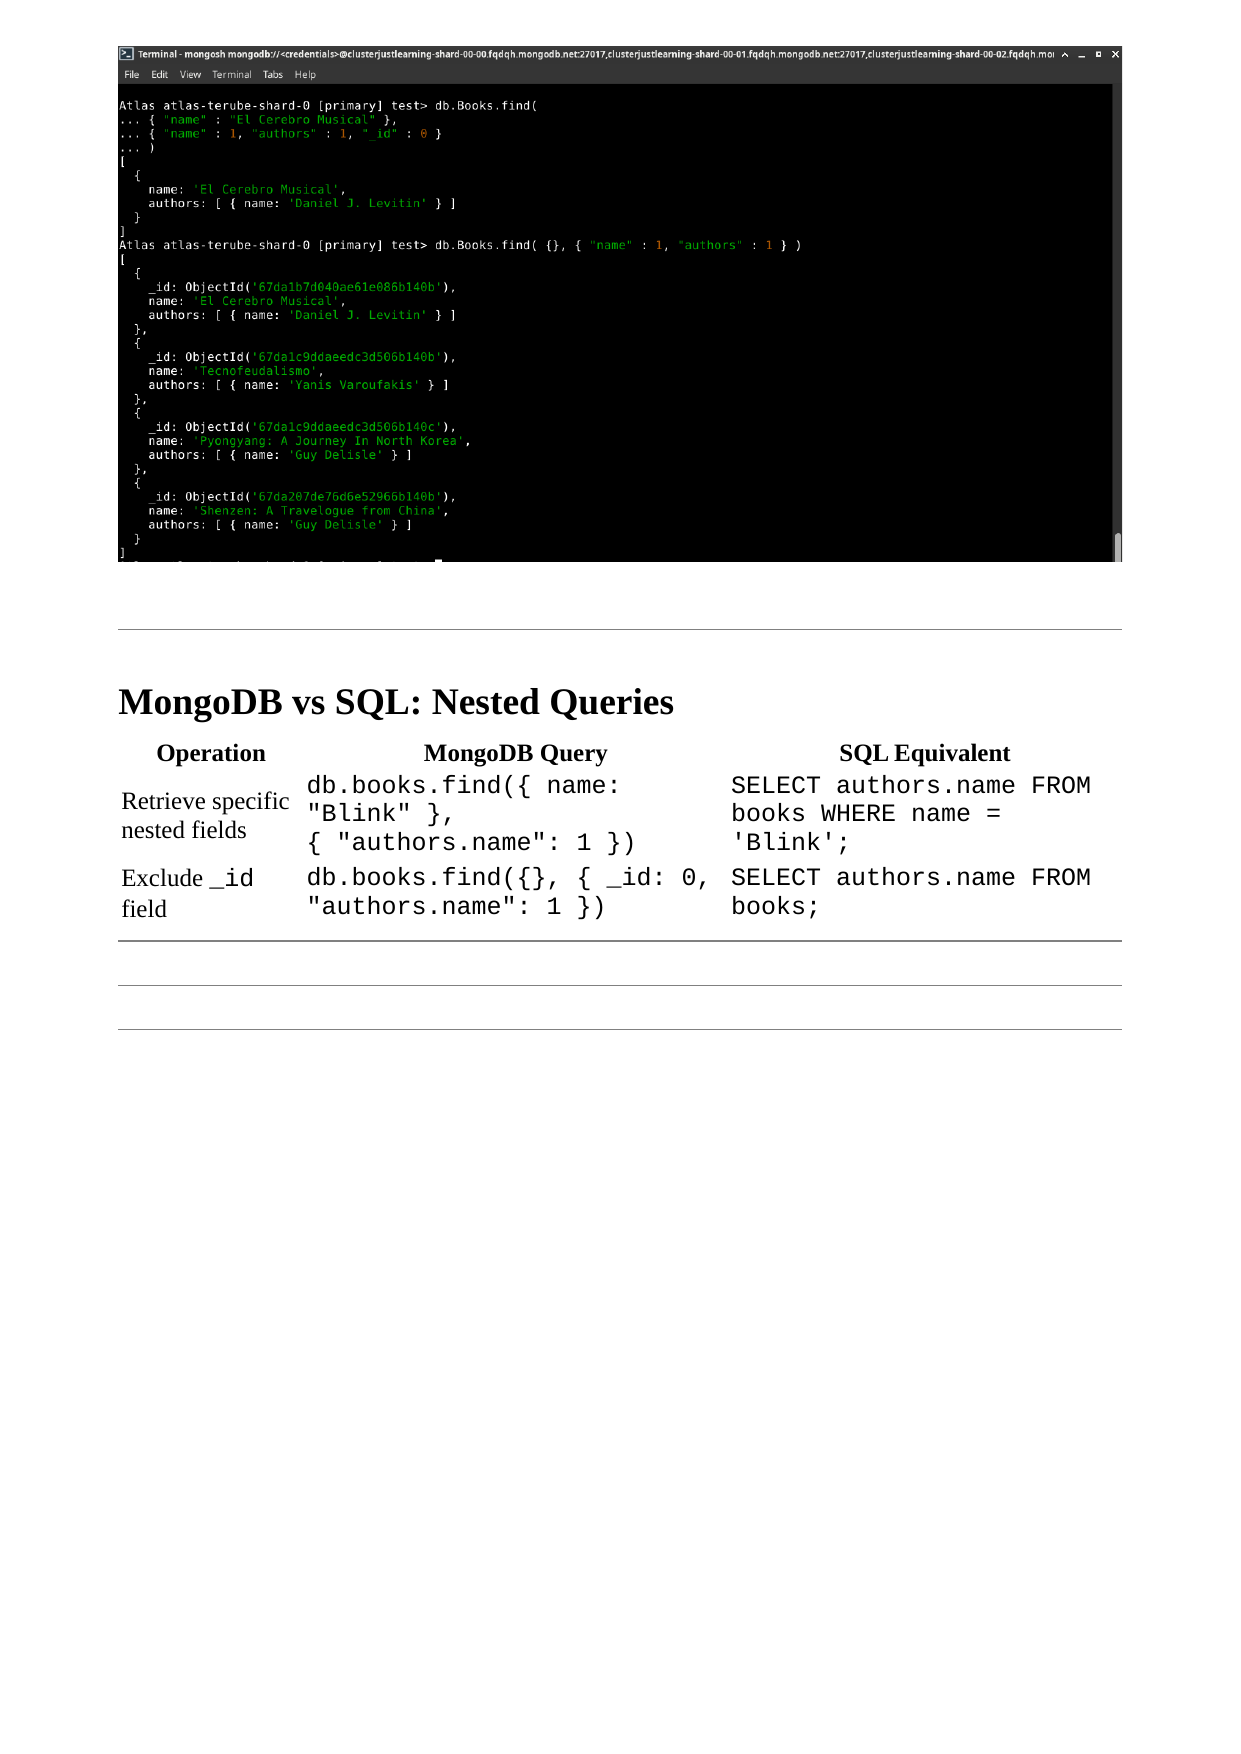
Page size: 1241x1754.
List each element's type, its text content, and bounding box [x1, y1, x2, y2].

table_header Operation [118, 735, 303, 770]
table_cell db.books.find({}, { _id: 0, "authors.name": 1 }) [304, 861, 728, 926]
table_cell SELECT authors.name FROM books WHERE name = 'Blink'; [728, 770, 1122, 861]
table_header MongoDB Query [304, 735, 728, 770]
table_cell db.books.find({ name: "Blink" }, { "authors.name": 1 }) [304, 770, 728, 861]
table_cell SELECT authors.name FROM books; [728, 861, 1122, 926]
table_cell Retrieve specific nested fields [118, 770, 303, 861]
table_cell Exclude _id field [118, 861, 303, 926]
table_header SQL Equivalent [728, 735, 1122, 770]
picture [118, 46, 1123, 562]
subtitle MongoDB vs SQL: Nested Queries [118, 679, 1122, 723]
